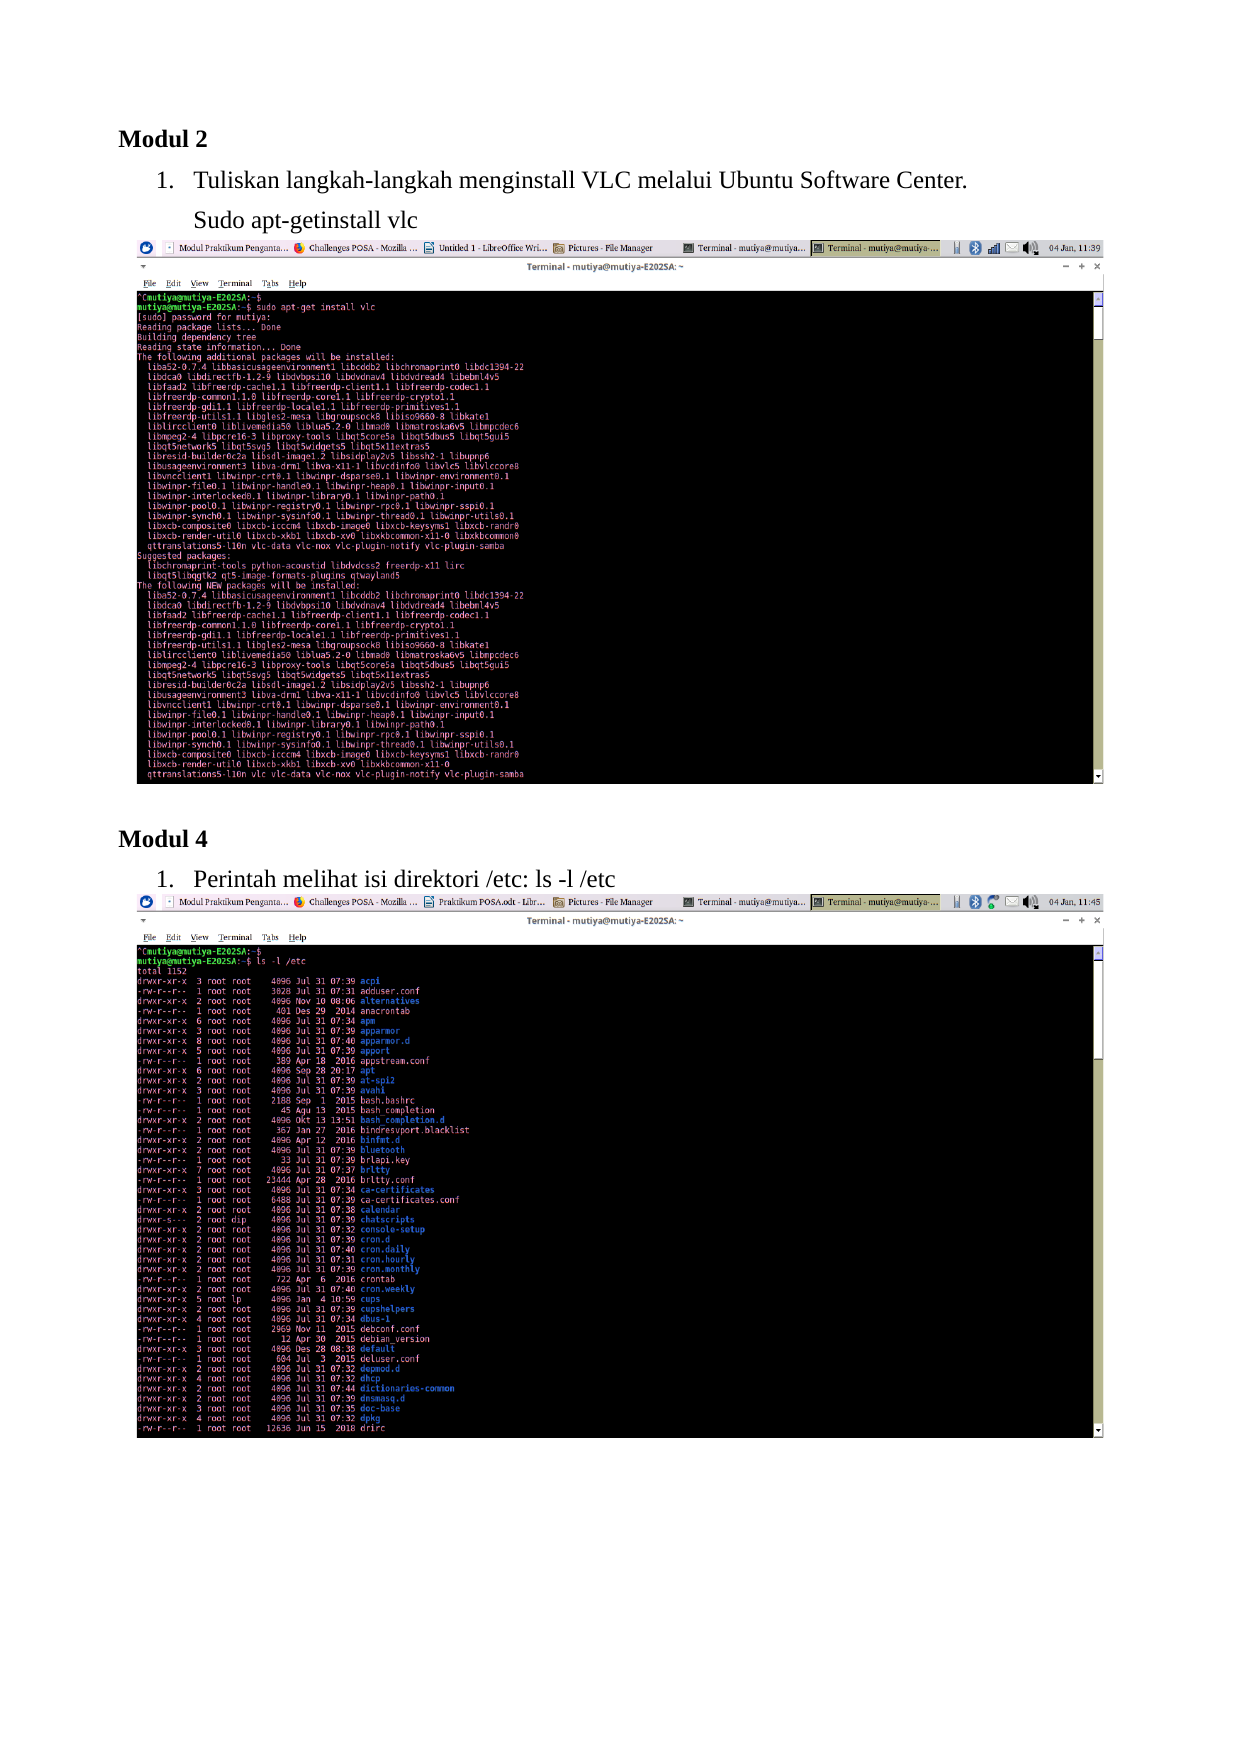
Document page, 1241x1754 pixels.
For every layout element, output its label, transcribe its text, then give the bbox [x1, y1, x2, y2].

picture [136, 894, 1104, 1438]
list Perintah melihat isi direktori /etc: ls -l /etc [156, 864, 1122, 893]
list Sudo apt-getinstall vlc [156, 205, 1122, 234]
list Tuliskan langkah-langkah menginstall VLC melalui Ubuntu Software Center. [156, 165, 1122, 193]
picture [136, 240, 1104, 784]
text Modul 4 [118, 824, 1122, 853]
text Modul 2 [118, 124, 1122, 153]
